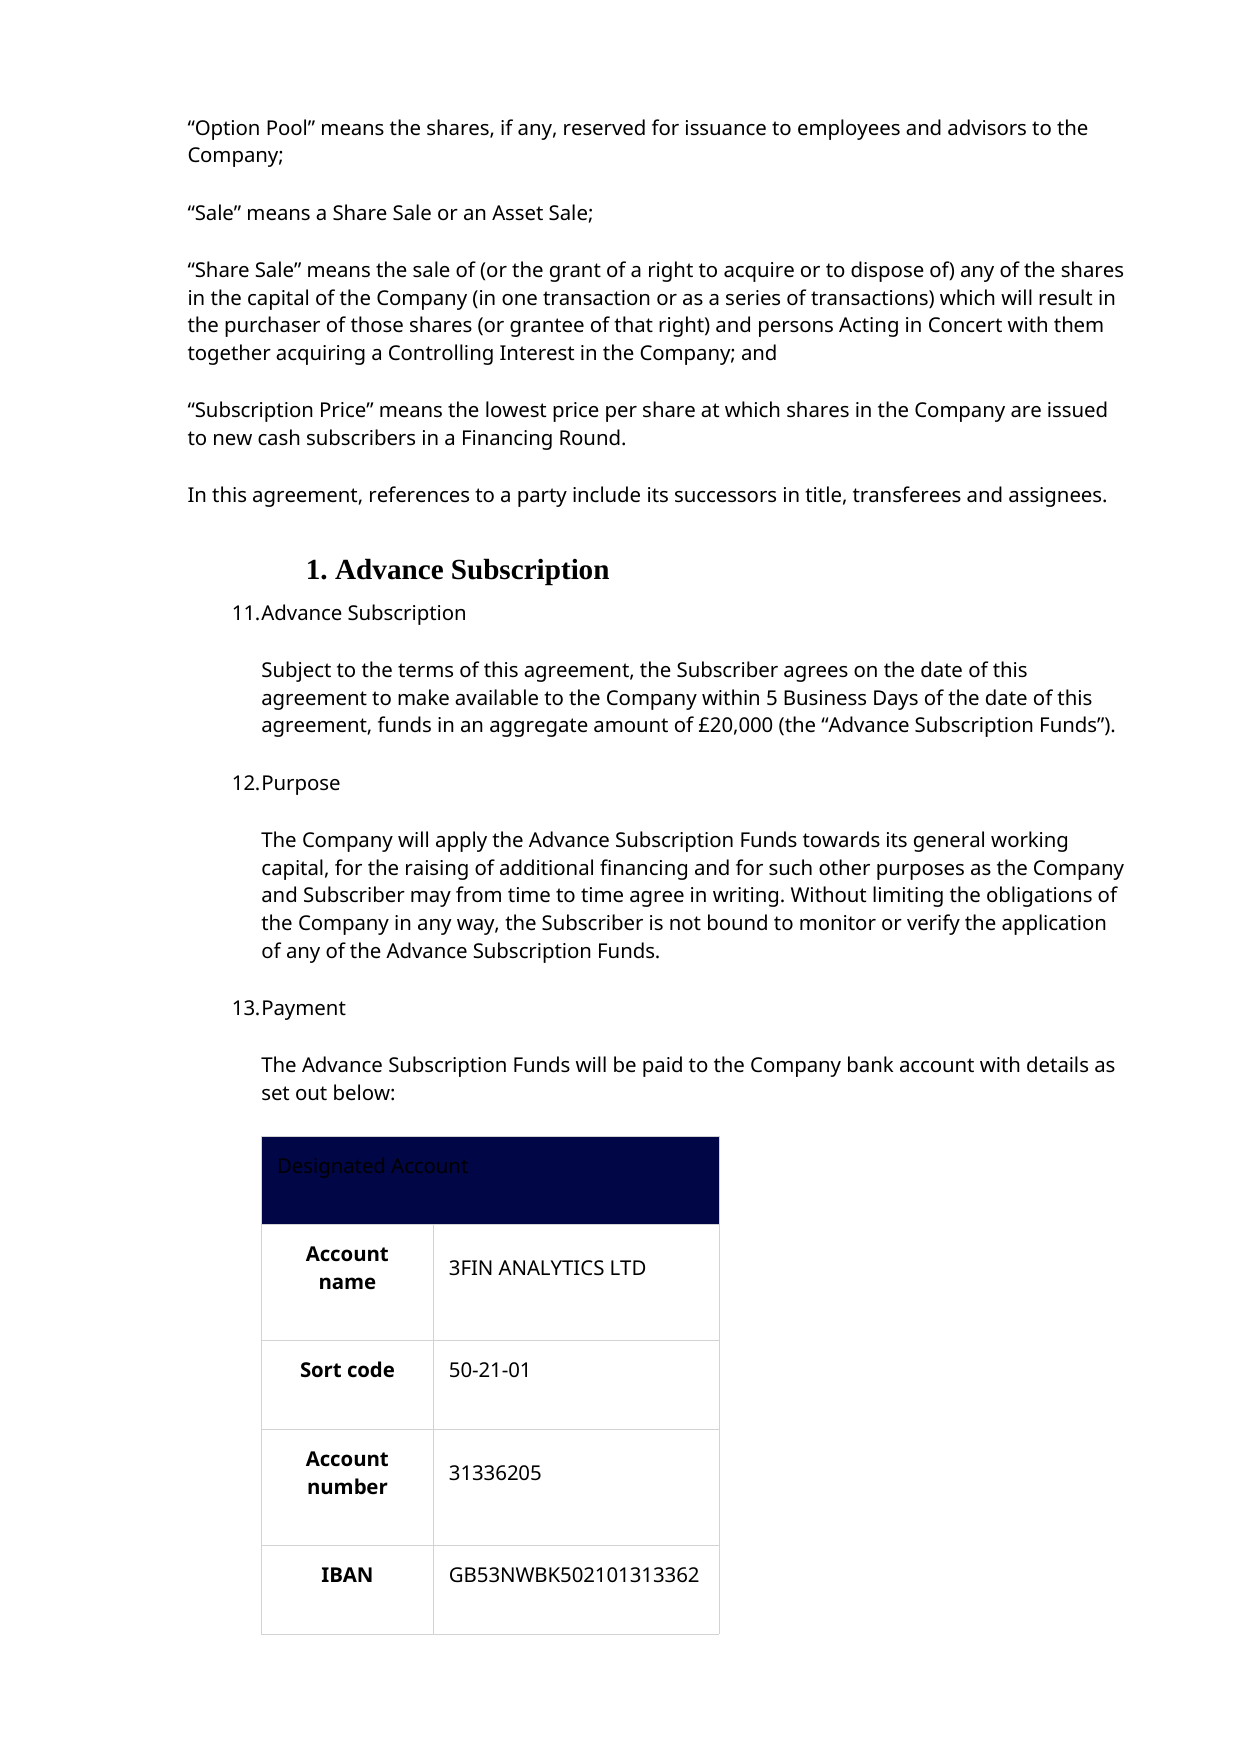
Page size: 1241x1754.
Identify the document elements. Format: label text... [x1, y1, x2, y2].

table_cell GB53NWBK502101313362 [434, 1546, 719, 1634]
table_cell Account name [262, 1225, 433, 1340]
list Purpose [232, 768, 1127, 796]
table_cell 3FIN ANALYTICS LTD [434, 1225, 719, 1340]
list “Share Sale” means the sale of (or the grant of a right to acquire or to dispose of) any of the shares in the capital of the Company (in one transaction or as a series of transactions) which will result in the purchaser of those shares (or grantee of that right) and persons Acting in Concert with them together acquiring a Controlling Interest in the Company; and [158, 256, 1127, 366]
table_cell 31336205 [434, 1430, 719, 1545]
table_header Designated Account [262, 1137, 719, 1224]
list In this agreement, references to a party include its successors in title, transferees and assignees. [158, 481, 1127, 508]
list Payment [232, 993, 1127, 1021]
table_cell IBAN [262, 1546, 433, 1634]
list “Sale” means a Share Sale or an Asset Sale; [158, 198, 1127, 226]
table_cell 50-21-01 [434, 1341, 719, 1429]
list The Company will apply the Advance Subscription Funds towards its general working capital, for the raising of additional financing and for such other purposes as the Company and Subscriber may from time to time agree in writing. Without limiting the obligations of the Company in any way, the Subscriber is not bound to monitor or verify the application of any of the Advance Subscription Funds. [232, 826, 1127, 964]
list Subject to the terms of this agreement, the Subscriber agrees on the date of this agreement to make available to the Company within 5 Business Days of the date of this agreement, funds in an aggregate amount of £20,000 (the “Advance Subscription Funds”). [232, 656, 1127, 739]
subtitle Advance Subscription [306, 552, 1127, 586]
table_cell Sort code [262, 1341, 433, 1429]
list The Advance Subscription Funds will be paid to the Company bank account with details as set out below: [232, 1051, 1127, 1106]
list “Option Pool” means the shares, if any, reserved for issuance to employees and advisors to the Company; [158, 113, 1127, 169]
list Advance Subscription [232, 598, 1127, 626]
list “Subscription Price” means the lowest price per share at which shares in the Company are issued to new cash subscribers in a Financing Round. [158, 396, 1127, 451]
table_cell Account number [262, 1430, 433, 1545]
